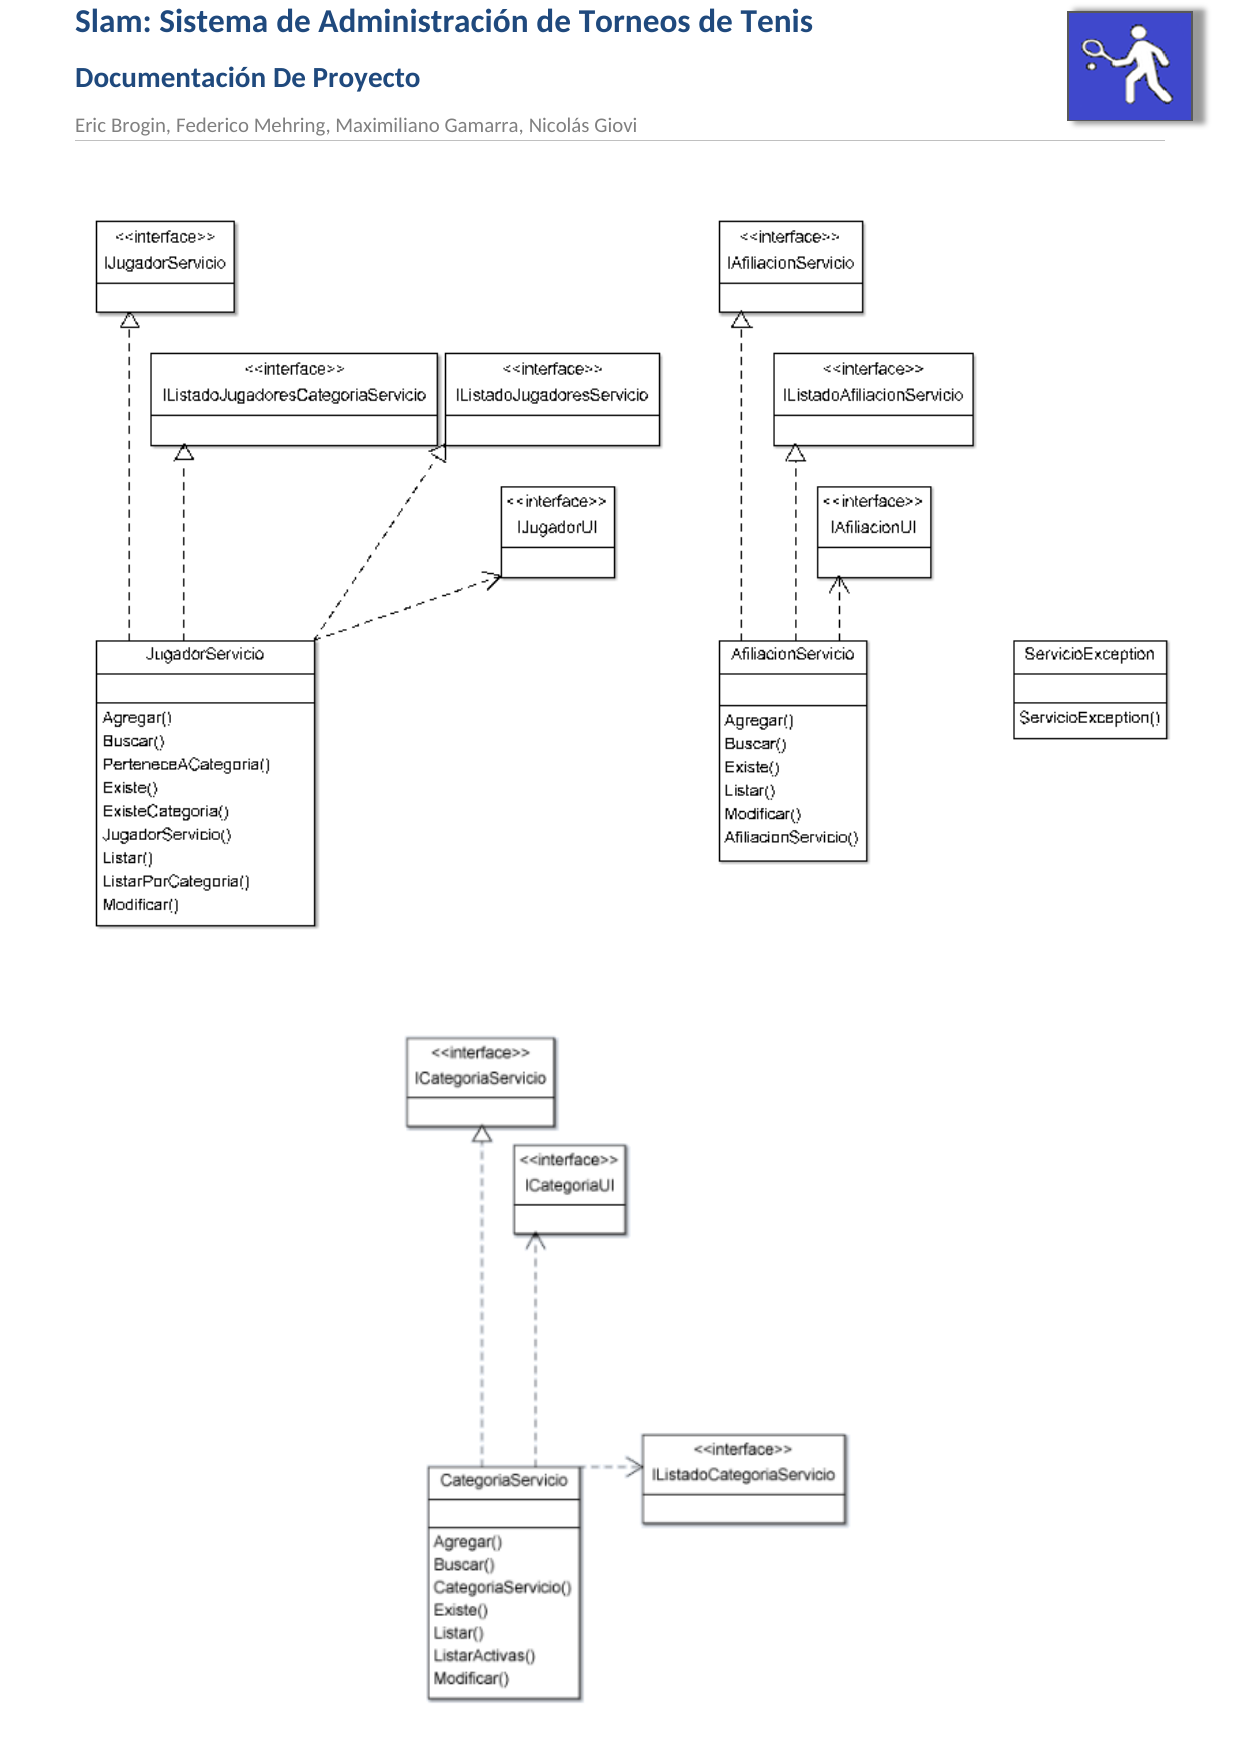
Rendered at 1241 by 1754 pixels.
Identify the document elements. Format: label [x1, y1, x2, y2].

picture [81, 203, 1188, 950]
picture [1065, 1, 1214, 131]
picture [350, 1008, 891, 1753]
